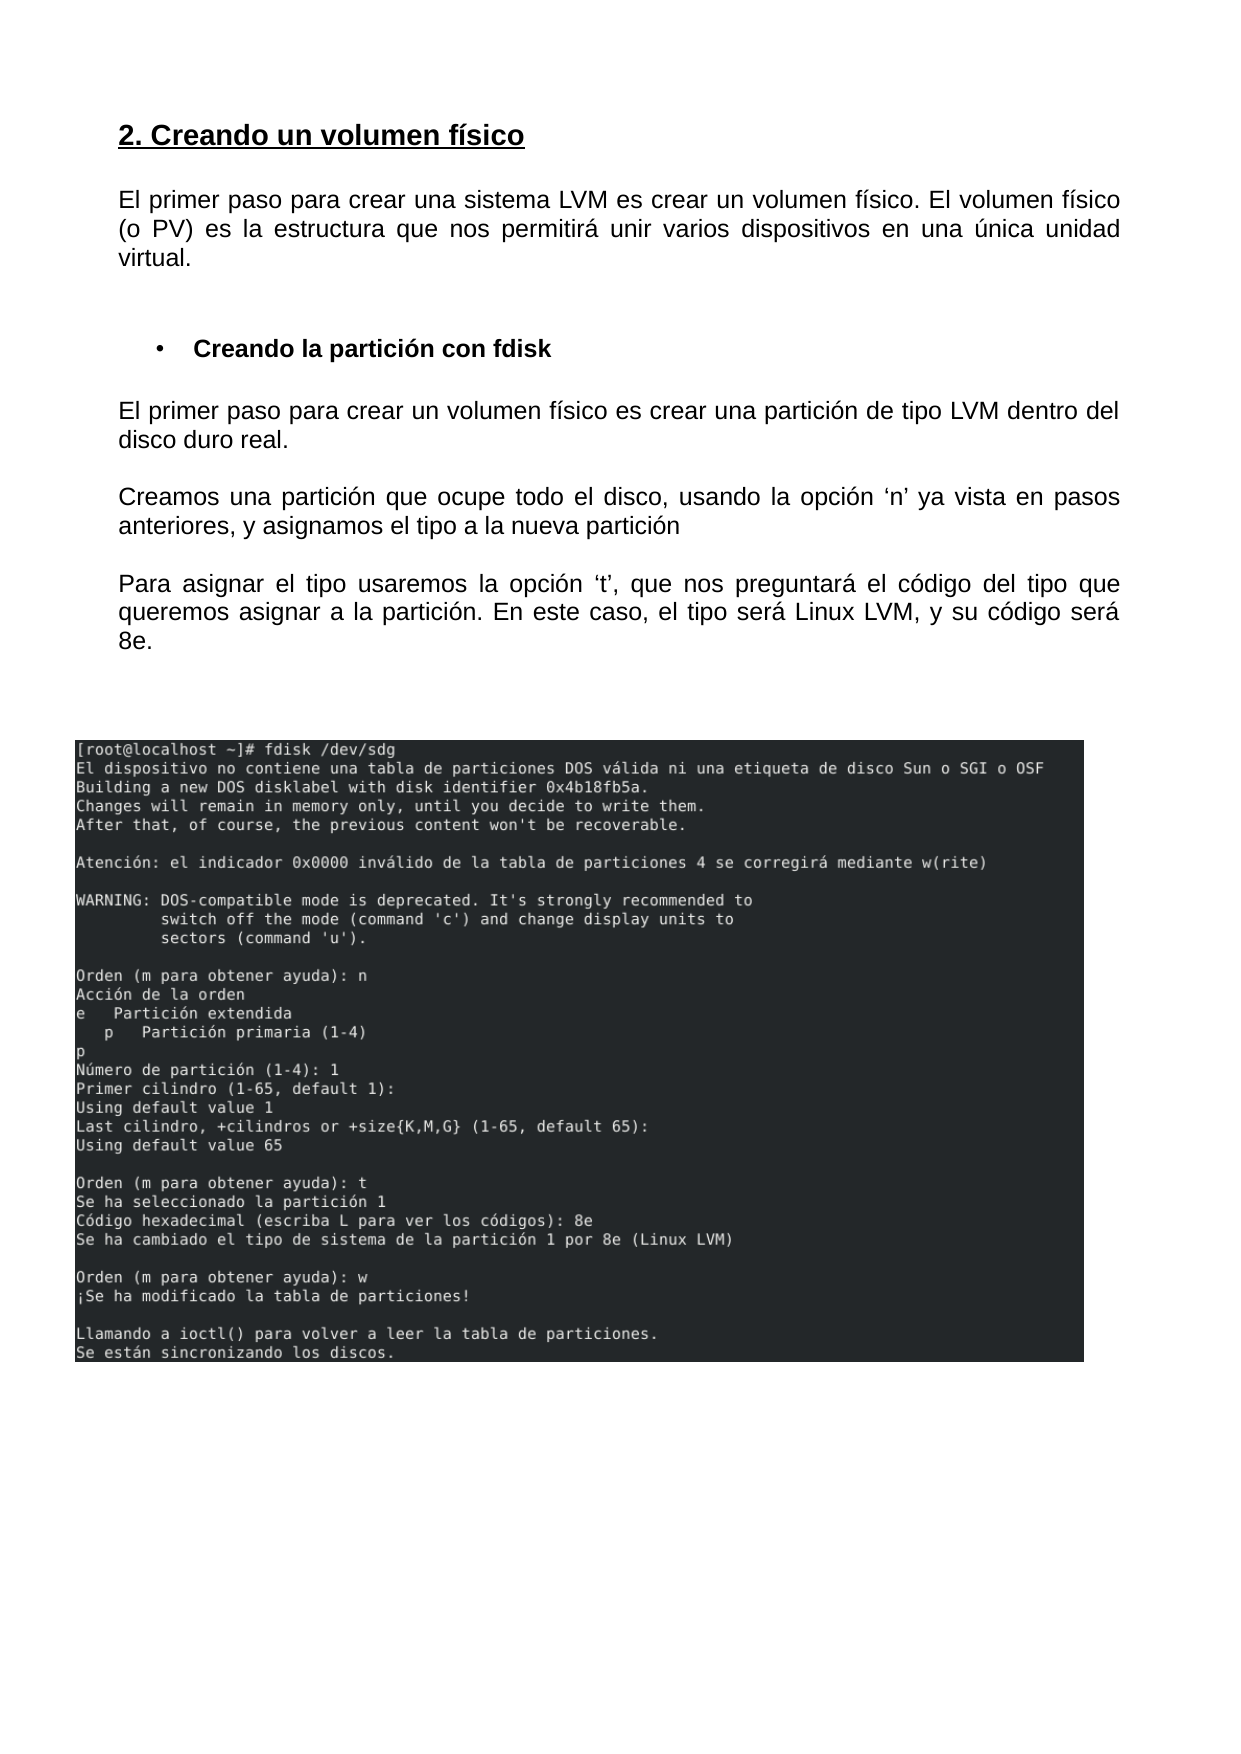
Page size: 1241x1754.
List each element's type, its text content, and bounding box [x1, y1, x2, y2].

text Creamos una partición que ocupe todo el disco, usando la opción ‘n’ ya vista en pasos anteriores, y asignamos el tipo a la nueva partición [118, 482, 1122, 540]
text El primer paso para crear una sistema LVM es crear un volumen físico. El volumen físico (o PV) es la estructura que nos permitirá unir varios dispositivos en una única unidad virtual. [118, 185, 1122, 271]
picture [75, 740, 1084, 1362]
text 2. Creando un volumen físico [118, 118, 1122, 152]
text El primer paso para crear un volumen físico es crear una partición de tipo LVM dentro del disco duro real. [118, 396, 1122, 454]
text Para asignar el tipo usaremos la opción ‘t’, que nos preguntará el código del tipo que queremos asignar a la partición. En este caso, el tipo será Linux LVM, y su código será 8e. [118, 569, 1122, 655]
list Creando la partición con fdisk [156, 334, 1122, 363]
